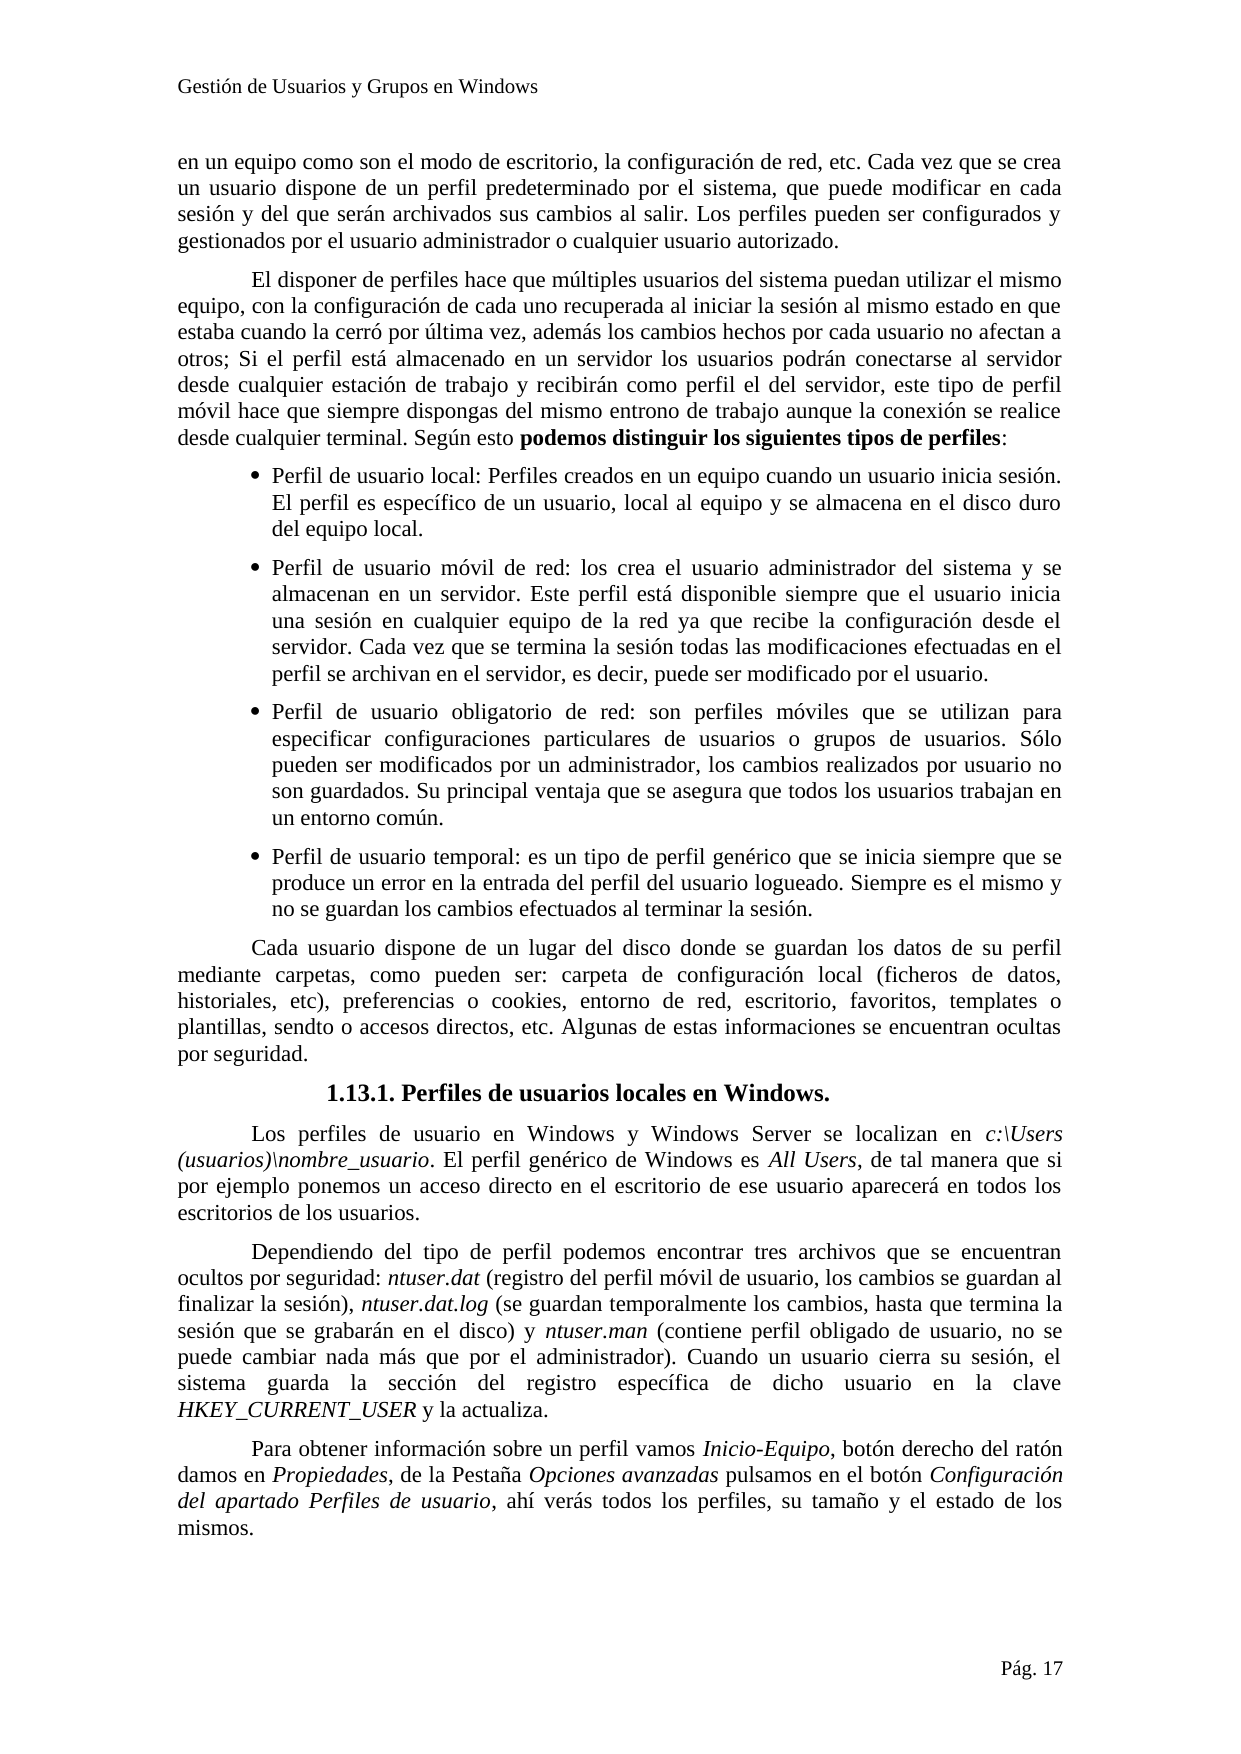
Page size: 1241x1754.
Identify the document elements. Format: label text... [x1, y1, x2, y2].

text Para obtener información sobre un perfil vamos Inicio-Equipo, botón derecho del ratón damos en Propiedades, de la Pestaña Opciones avanzadas pulsamos en el botón Configuración del apartado Perfiles de usuario, ahí verás todos los perfiles, su tamaño y el estado de los mismos. [177, 1435, 1063, 1540]
list Perfil de usuario obligatorio de red: son perfiles móviles que se utilizan para especificar configuraciones particulares de usuarios o grupos de usuarios. Sólo pueden ser modificados por un administrador, los cambios realizados por usuario no son guardados. Su principal ventaja que se asegura que todos los usuarios trabajan en un entorno común. [251, 698, 1063, 830]
list Perfil de usuario móvil de red: los crea el usuario administrador del sistema y se almacenan en un servidor. Este perfil está disponible siempre que el usuario inicia una sesión en cualquier equipo de la red ya que recibe la configuración desde el servidor. Cada vez que se termina la sesión todas las modificaciones efectuadas en el perfil se archivan en el servidor, es decir, puede ser modificado por el usuario. [251, 554, 1063, 686]
text El disponer de perfiles hace que múltiples usuarios del sistema puedan utilizar el mismo equipo, con la configuración de cada uno recuperada al iniciar la sesión al mismo estado en que estaba cuando la cerró por última vez, además los cambios hechos por cada usuario no afectan a otros; Si el perfil está almacenado en un servidor los usuarios podrán conectarse al servidor desde cualquier estación de trabajo y recibirán como perfil el del servidor, este tipo de perfil móvil hace que siempre dispongas del mismo entrono de trabajo aunque la conexión se realice desde cualquier terminal. Según esto podemos distinguir los siguientes tipos de perfiles: [177, 266, 1063, 450]
list Perfil de usuario local: Perfiles creados en un equipo cuando un usuario inicia sesión. El perfil es específico de un usuario, local al equipo y se almacena en el disco duro del equipo local. [251, 463, 1063, 542]
text en un equipo como son el modo de escritorio, la configuración de red, etc. Cada vez que se crea un usuario dispone de un perfil predeterminado por el sistema, que puede modificar en cada sesión y del que serán archivados sus cambios al salir. Los perfiles pueden ser configurados y gestionados por el usuario administrador o cualquier usuario autorizado. [177, 148, 1063, 253]
list Perfil de usuario temporal: es un tipo de perfil genérico que se inicia siempre que se produce un error en la entrada del perfil del usuario logueado. Siempre es el mismo y no se guardan los cambios efectuados al terminar la sesión. [251, 843, 1063, 922]
text Cada usuario dispone de un lugar del disco donde se guardan los datos de su perfil mediante carpetas, como pueden ser: carpeta de configuración local (ficheros de datos, historiales, etc), preferencias o cookies, entorno de red, escritorio, favoritos, templates o plantillas, sendto o accesos directos, etc. Algunas de estas informaciones se encuentran ocultas por seguridad. [177, 934, 1063, 1066]
list Perfiles de usuarios locales en Windows. [326, 1078, 1063, 1107]
text Los perfiles de usuario en Windows y Windows Server se localizan en c:\Users (usuarios)\nombre_usuario. El perfil genérico de Windows es All Users, de tal manera que si por ejemplo ponemos un acceso directo en el escritorio de ese usuario aparecerá en todos los escritorios de los usuarios. [177, 1120, 1063, 1225]
text Dependiendo del tipo de perfil podemos encontrar tres archivos que se encuentran ocultos por seguridad: ntuser.dat (registro del perfil móvil de usuario, los cambios se guardan al finalizar la sesión), ntuser.dat.log (se guardan temporalmente los cambios, hasta que termina la sesión que se grabarán en el disco) y ntuser.man (contiene perfil obligado de usuario, no se puede cambiar nada más que por el administrador). Cuando un usuario cierra su sesión, el sistema guarda la sección del registro específica de dicho usuario en la clave HKEY_CURRENT_USER y la actualiza. [177, 1238, 1063, 1422]
